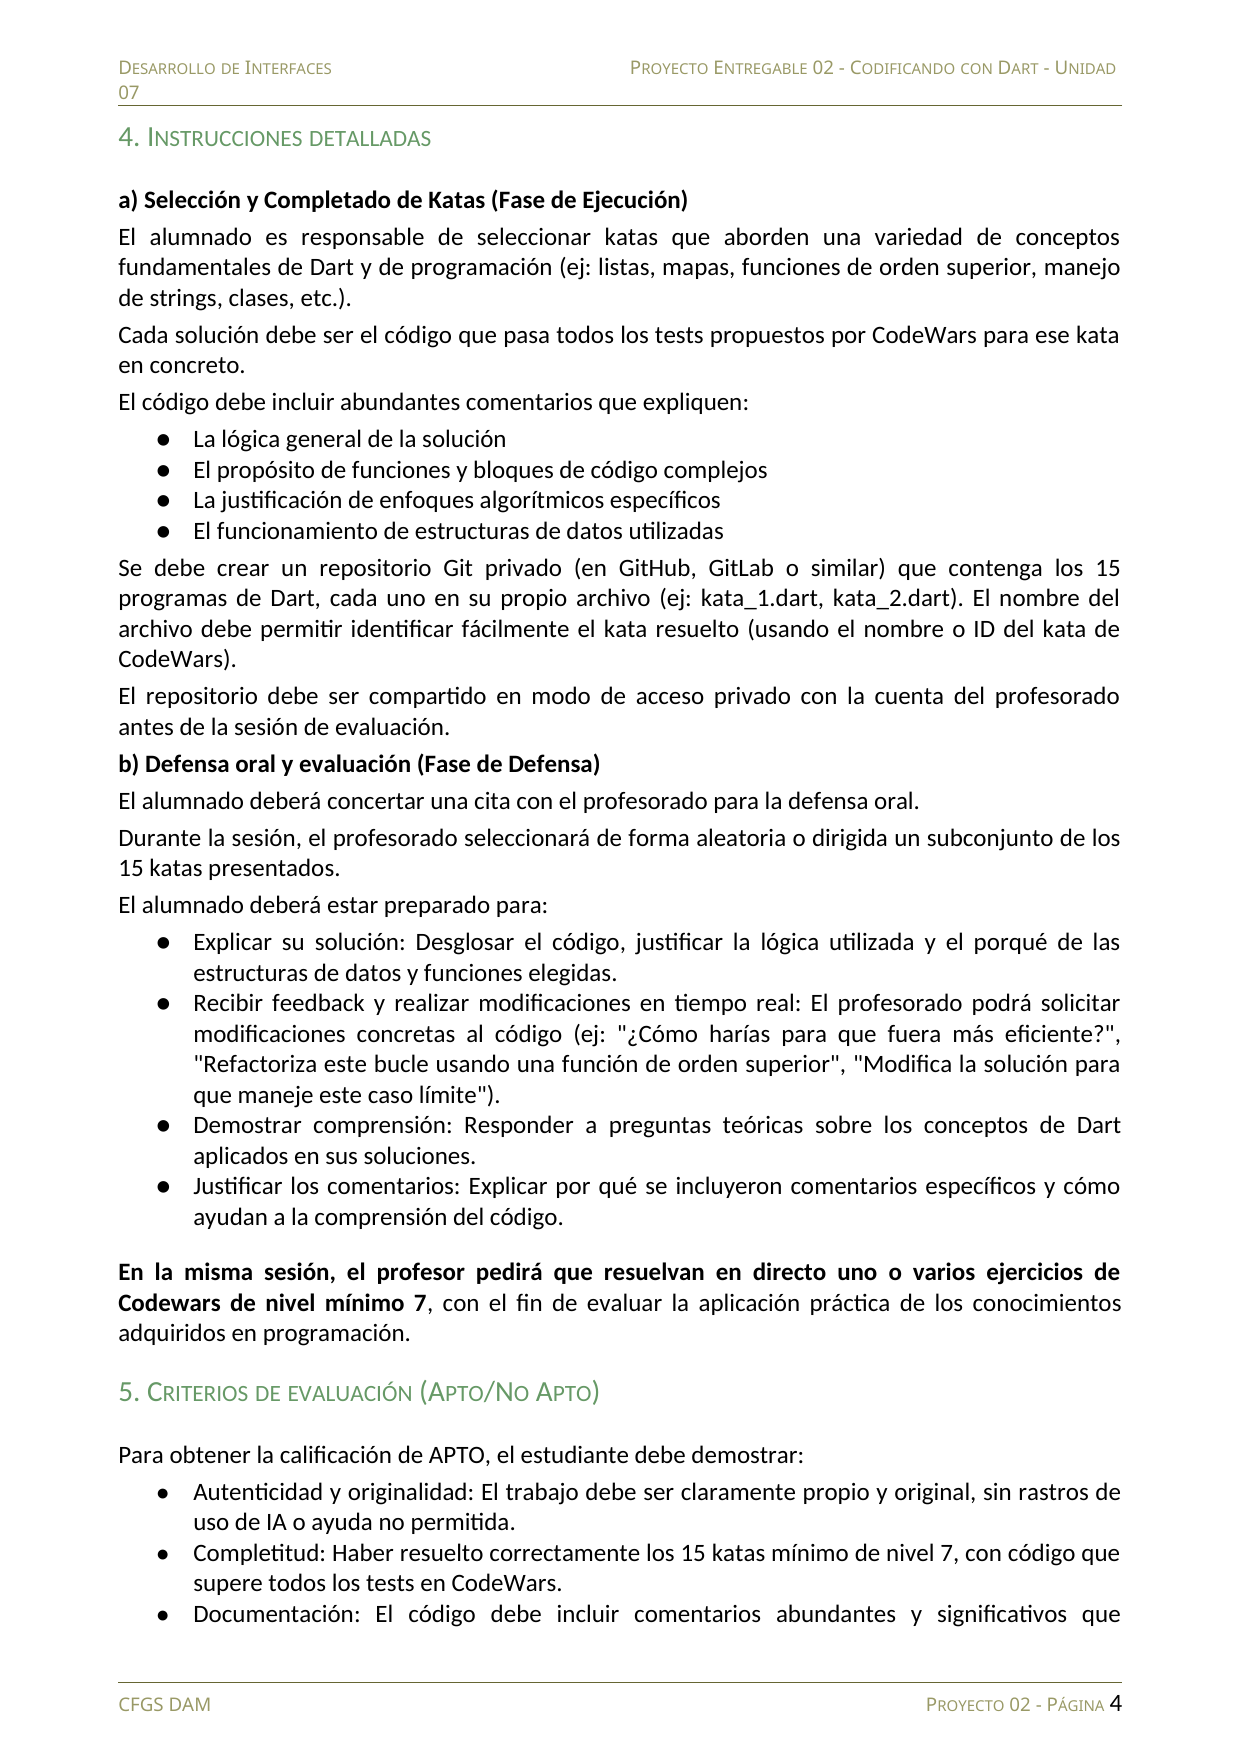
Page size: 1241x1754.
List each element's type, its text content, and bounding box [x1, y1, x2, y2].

text El código debe incluir abundantes comentarios que expliquen: [118, 386, 1122, 417]
list El propósito de funciones y bloques de código complejos [156, 454, 1122, 484]
list Explicar su solución: Desglosar el código, justificar la lógica utilizada y el porqué de las estructuras de datos y funciones elegidas. [156, 926, 1122, 987]
text El alumnado deberá concertar una cita con el profesorado para la defensa oral. [118, 785, 1122, 815]
text b) Defensa oral y evaluación (Fase de Defensa) [118, 748, 1122, 778]
text El alumnado deberá estar preparado para: [118, 889, 1122, 920]
text a) Selección y Completado de Katas (Fase de Ejecución) [118, 184, 1122, 214]
text En la misma sesión, el profesor pedirá que resuelvan en directo uno o varios ejercicios de Codewars de nivel mínimo 7, con el fin de evaluar la aplicación práctica de los conocimientos adquiridos en programación. [118, 1256, 1122, 1348]
list Demostrar comprensión: Responder a preguntas teóricas sobre los conceptos de Dart aplicados en sus soluciones. [156, 1109, 1122, 1170]
subtitle 5. Criterios de evaluación (Apto/No Apto) [118, 1373, 1122, 1409]
text Cada solución debe ser el código que pasa todos los tests propuestos por CodeWars para ese kata en concreto. [118, 319, 1122, 380]
text Para obtener la calificación de APTO, el estudiante debe demostrar: [118, 1439, 1122, 1469]
text Se debe crear un repositorio Git privado (en GitHub, GitLab o similar) que contenga los 15 programas de Dart, cada uno en su propio archivo (ej: kata_1.dart, kata_2.dart). El nombre del archivo debe permitir identificar fácilmente el kata resuelto (usando el nombre o ID del kata de CodeWars). [118, 552, 1122, 674]
text Durante la sesión, el profesorado seleccionará de forma aleatoria o dirigida un subconjunto de los 15 katas presentados. [118, 822, 1122, 883]
text El alumnado es responsable de seleccionar katas que aborden una variedad de conceptos fundamentales de Dart y de programación (ej: listas, mapas, funciones de orden superior, manejo de strings, clases, etc.). [118, 221, 1122, 312]
list Documentación: El código debe incluir comentarios abundantes y significativos que [156, 1598, 1122, 1628]
subtitle 4. Instrucciones detalladas [118, 118, 1122, 154]
text El repositorio debe ser compartido en modo de acceso privado con la cuenta del profesorado antes de la sesión de evaluación. [118, 680, 1122, 741]
list La lógica general de la solución [156, 423, 1122, 454]
list Autenticidad y originalidad: El trabajo debe ser claramente propio y original, sin rastros de uso de IA o ayuda no permitida. [156, 1476, 1122, 1537]
list Recibir feedback y realizar modificaciones en tiempo real: El profesorado podrá solicitar modificaciones concretas al código (ej: "¿Cómo harías para que fuera más eficiente?", "Refactoriza este bucle usando una función de orden superior", "Modifica la solución para que maneje este caso límite"). [156, 987, 1122, 1109]
list Justificar los comentarios: Explicar por qué se incluyeron comentarios específicos y cómo ayudan a la comprensión del código. [156, 1170, 1122, 1231]
list La justificación de enfoques algorítmicos específicos [156, 484, 1122, 515]
list Completitud: Haber resuelto correctamente los 15 katas mínimo de nivel 7, con código que supere todos los tests en CodeWars. [156, 1537, 1122, 1598]
list El funcionamiento de estructuras de datos utilizadas [156, 515, 1122, 545]
